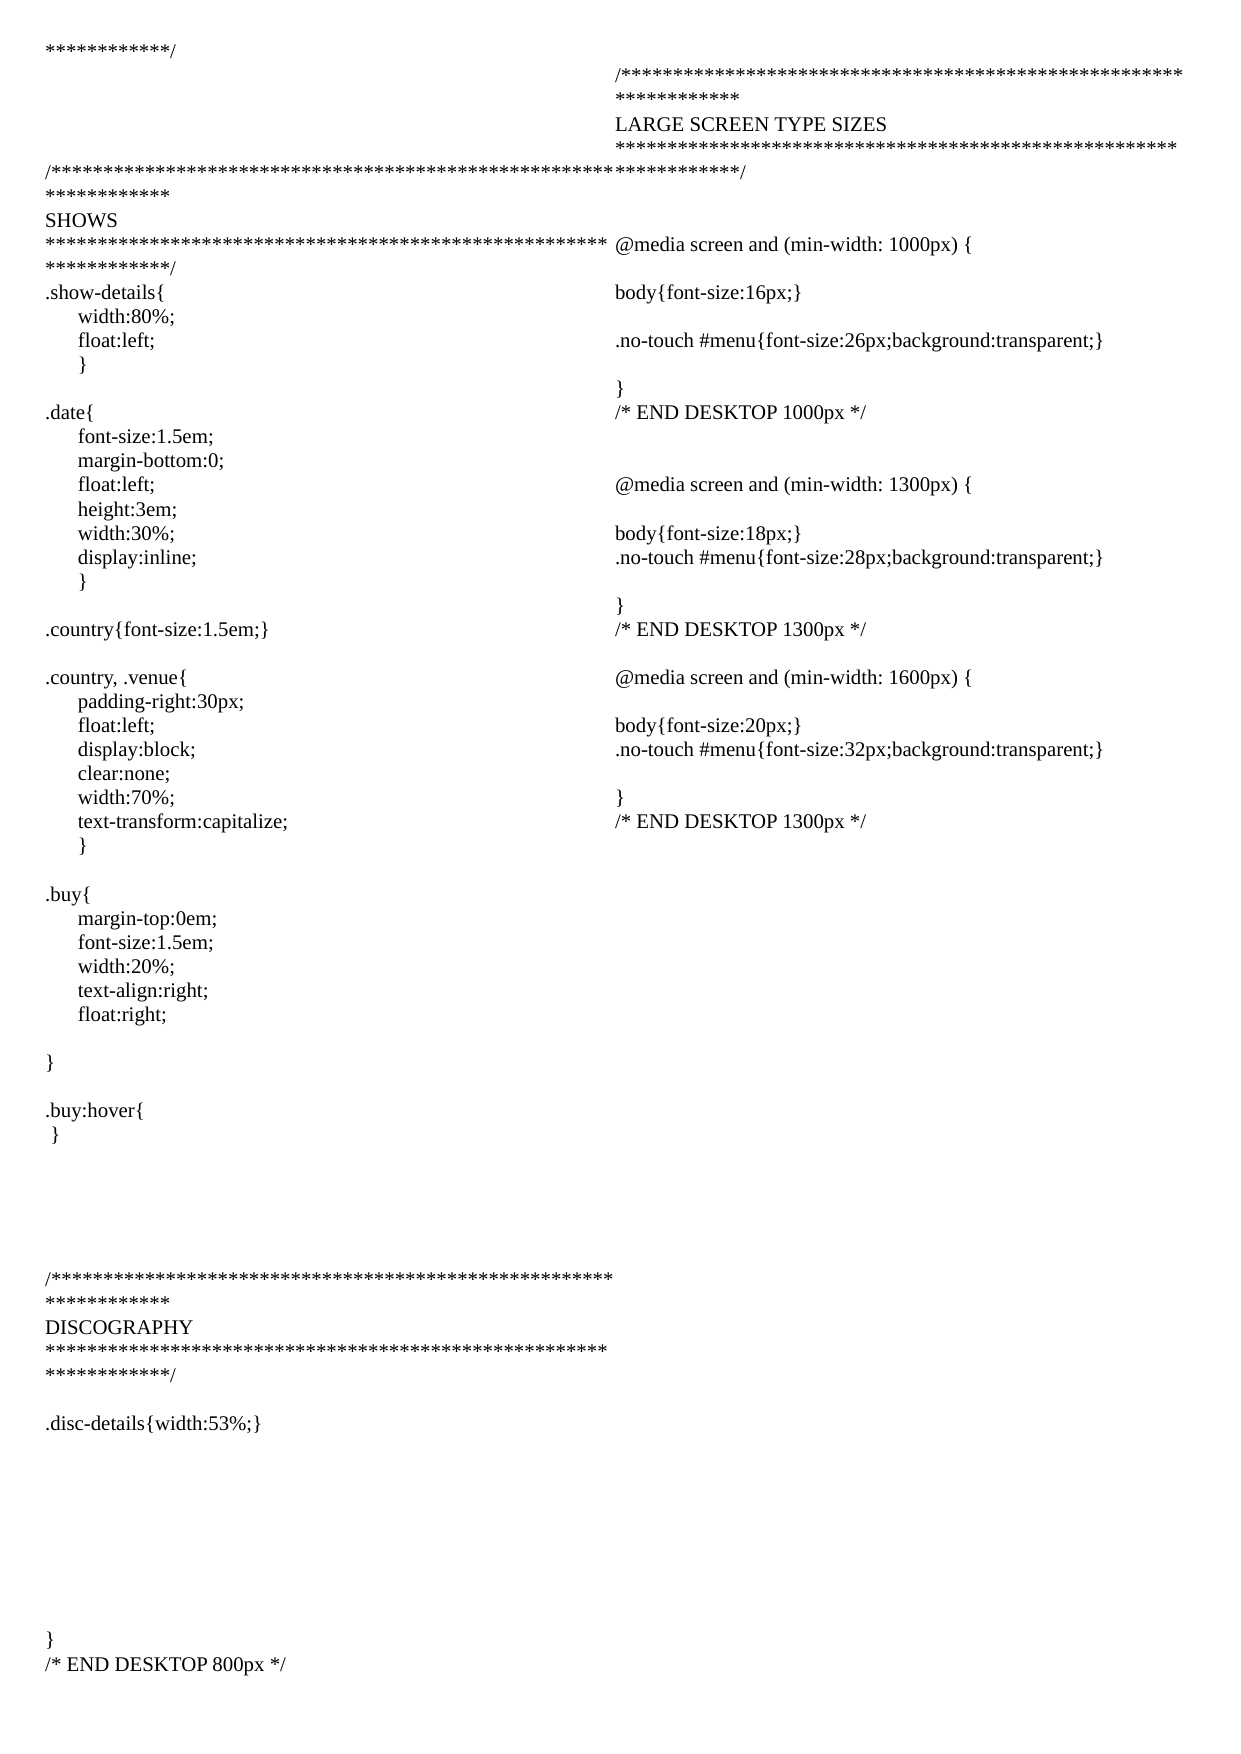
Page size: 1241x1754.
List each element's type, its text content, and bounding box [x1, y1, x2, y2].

text inline-block; width: 100%; } .selected a{color:yellow;} .no-touch .page{ padding:140px 40px 60px; } .no-touch .page-footer{ position:absolute; font-size:1em; color:white; padding:.3em 40px .3em; display:block; bottom:25px; } /****************************************************************** LANDING PAGE ******************************************************************/ /****************************************************************** SHOWS ******************************************************************/ .show-details{ width:80%; float:left; } .date{ font-size:1.5em; margin-bottom:0; float:left; height:3em; width:30%; display:inline; } .country{font-size:1.5em;} .country, .venue{ padding-right:30px; float:left; display:block; clear:none; width:70%; text-transform:capitalize; } .buy{ margin-top:0em; font-size:1.5em; width:20%; text-align:right; float:right; } .buy:hover{ } /****************************************************************** DISCOGRAPHY ******************************************************************/ .disc-details{width:53%;} } /* END DESKTOP 800px */ /****************************************************************** LARGE SCREEN TYPE SIZES ******************************************************************/ @media screen and (min-width: 1000px) { body{font-size:16px;} .no-touch #menu{font-size:26px;background:transparent;} } /* END DESKTOP 1000px */ @media screen and (min-width: 1300px) { body{font-size:18px;} .no-touch #menu{font-size:28px;background:transparent;} } /* END DESKTOP 1300px */ @media screen and (min-width: 1600px) { body{font-size:20px;} .no-touch #menu{font-size:32px;background:transparent;} } /* END DESKTOP 1300px */ [45, 39, 1184, 1699]
